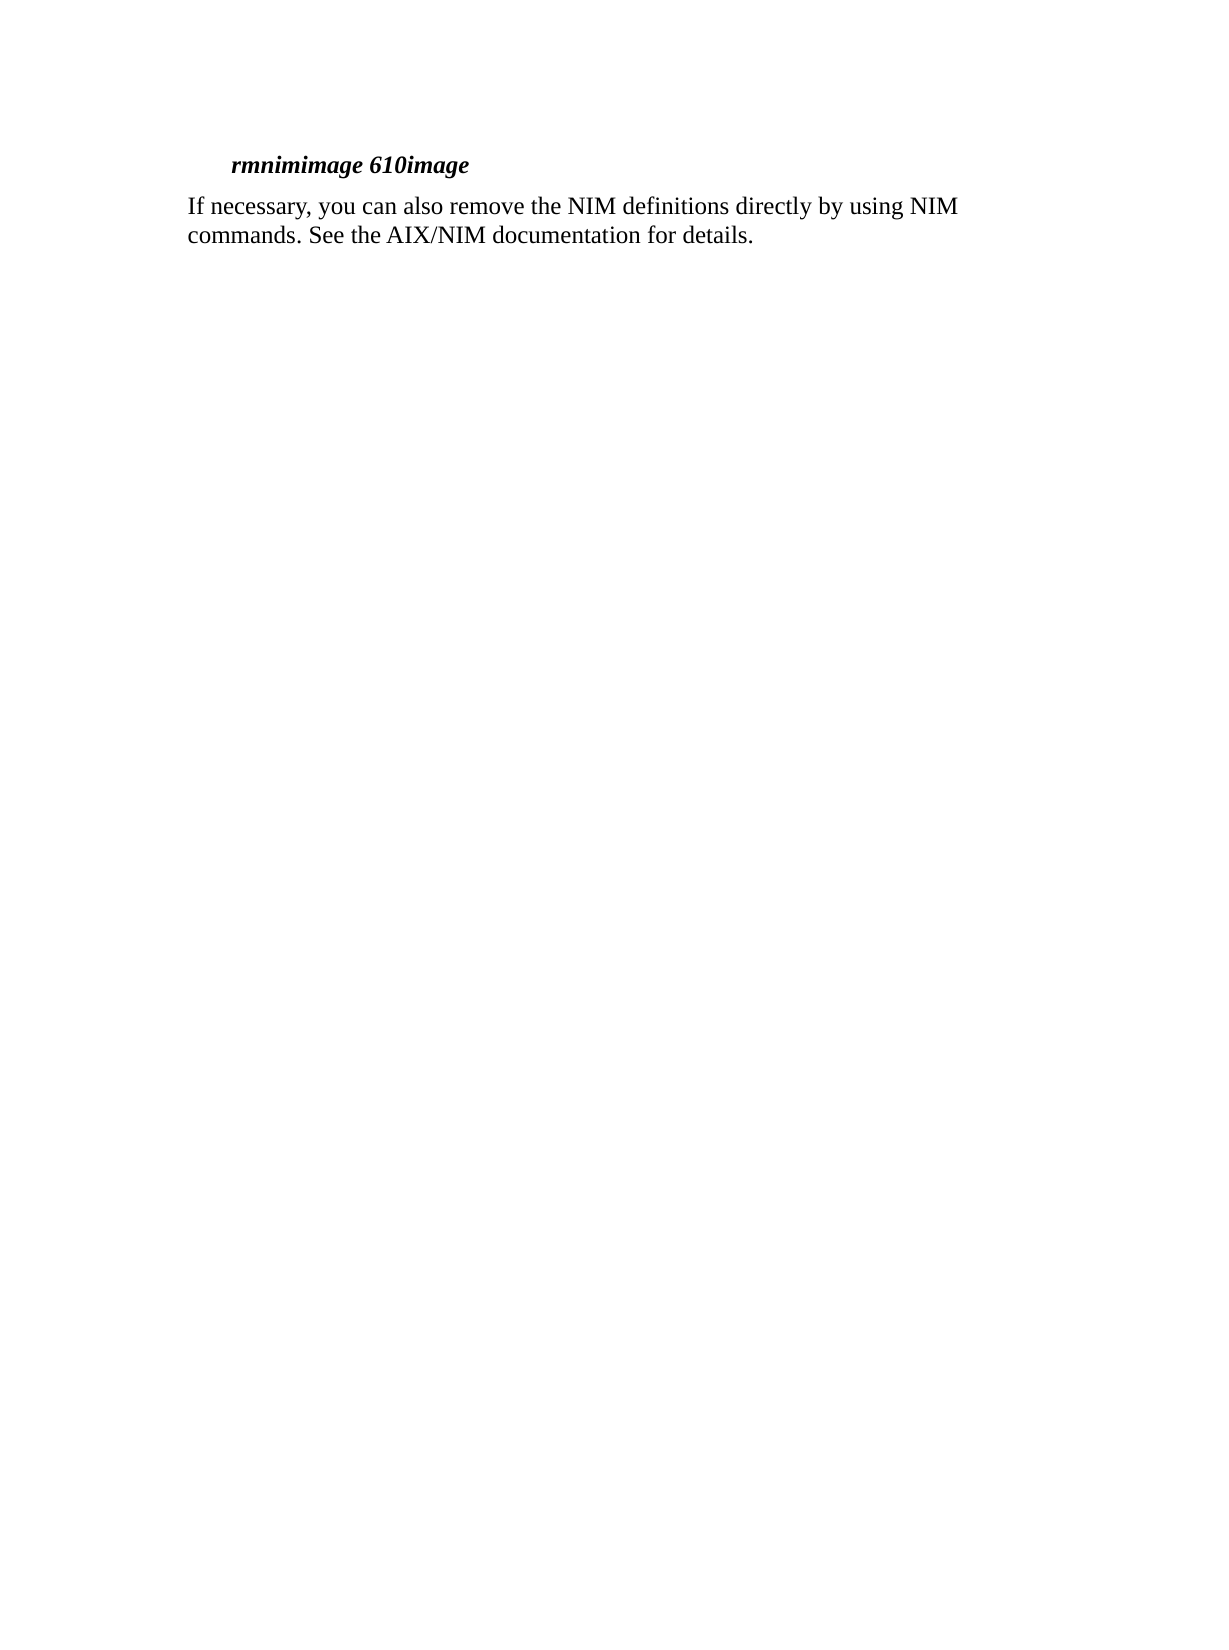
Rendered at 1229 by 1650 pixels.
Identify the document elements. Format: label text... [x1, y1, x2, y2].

text If necessary, you can also remove the NIM definitions directly by using NIM commands. See the AIX/NIM documentation for details. [187, 191, 1041, 249]
text rmnimimage 610image [187, 150, 1041, 179]
